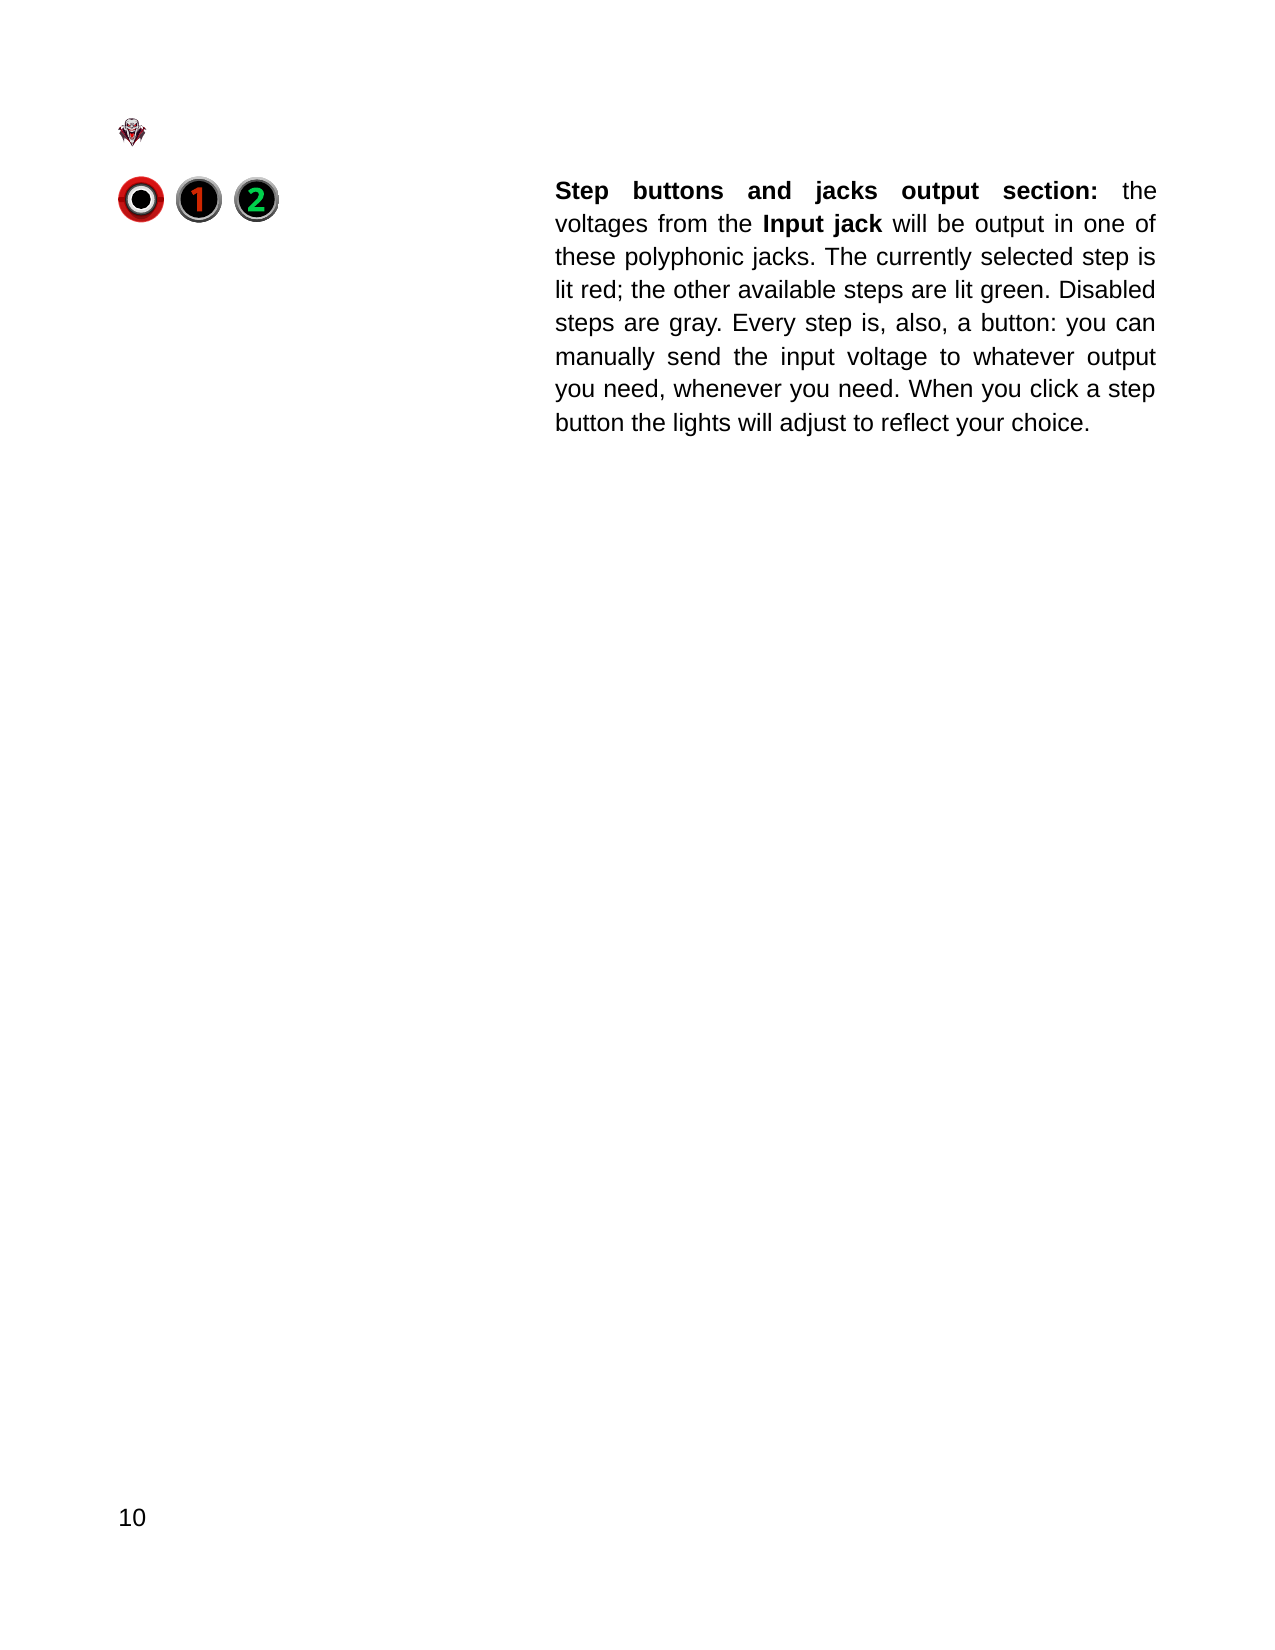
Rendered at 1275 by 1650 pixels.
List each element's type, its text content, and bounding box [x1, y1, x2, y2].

table_cell [118, 176, 136, 193]
table_cell [118, 176, 301, 484]
table_cell [301, 176, 555, 484]
table_cell Step buttons and jacks output section: the voltages from the Input jack will be output in one of these polyphonic jacks. The currently selected step is lit red; the other available steps are lit green. Disabled steps are gray. Every step is, also, a button: you can manually send the input voltage to whatever output you need, whenever you need. When you click a step button the lights will adjust to reflect your choice. [555, 176, 1157, 484]
